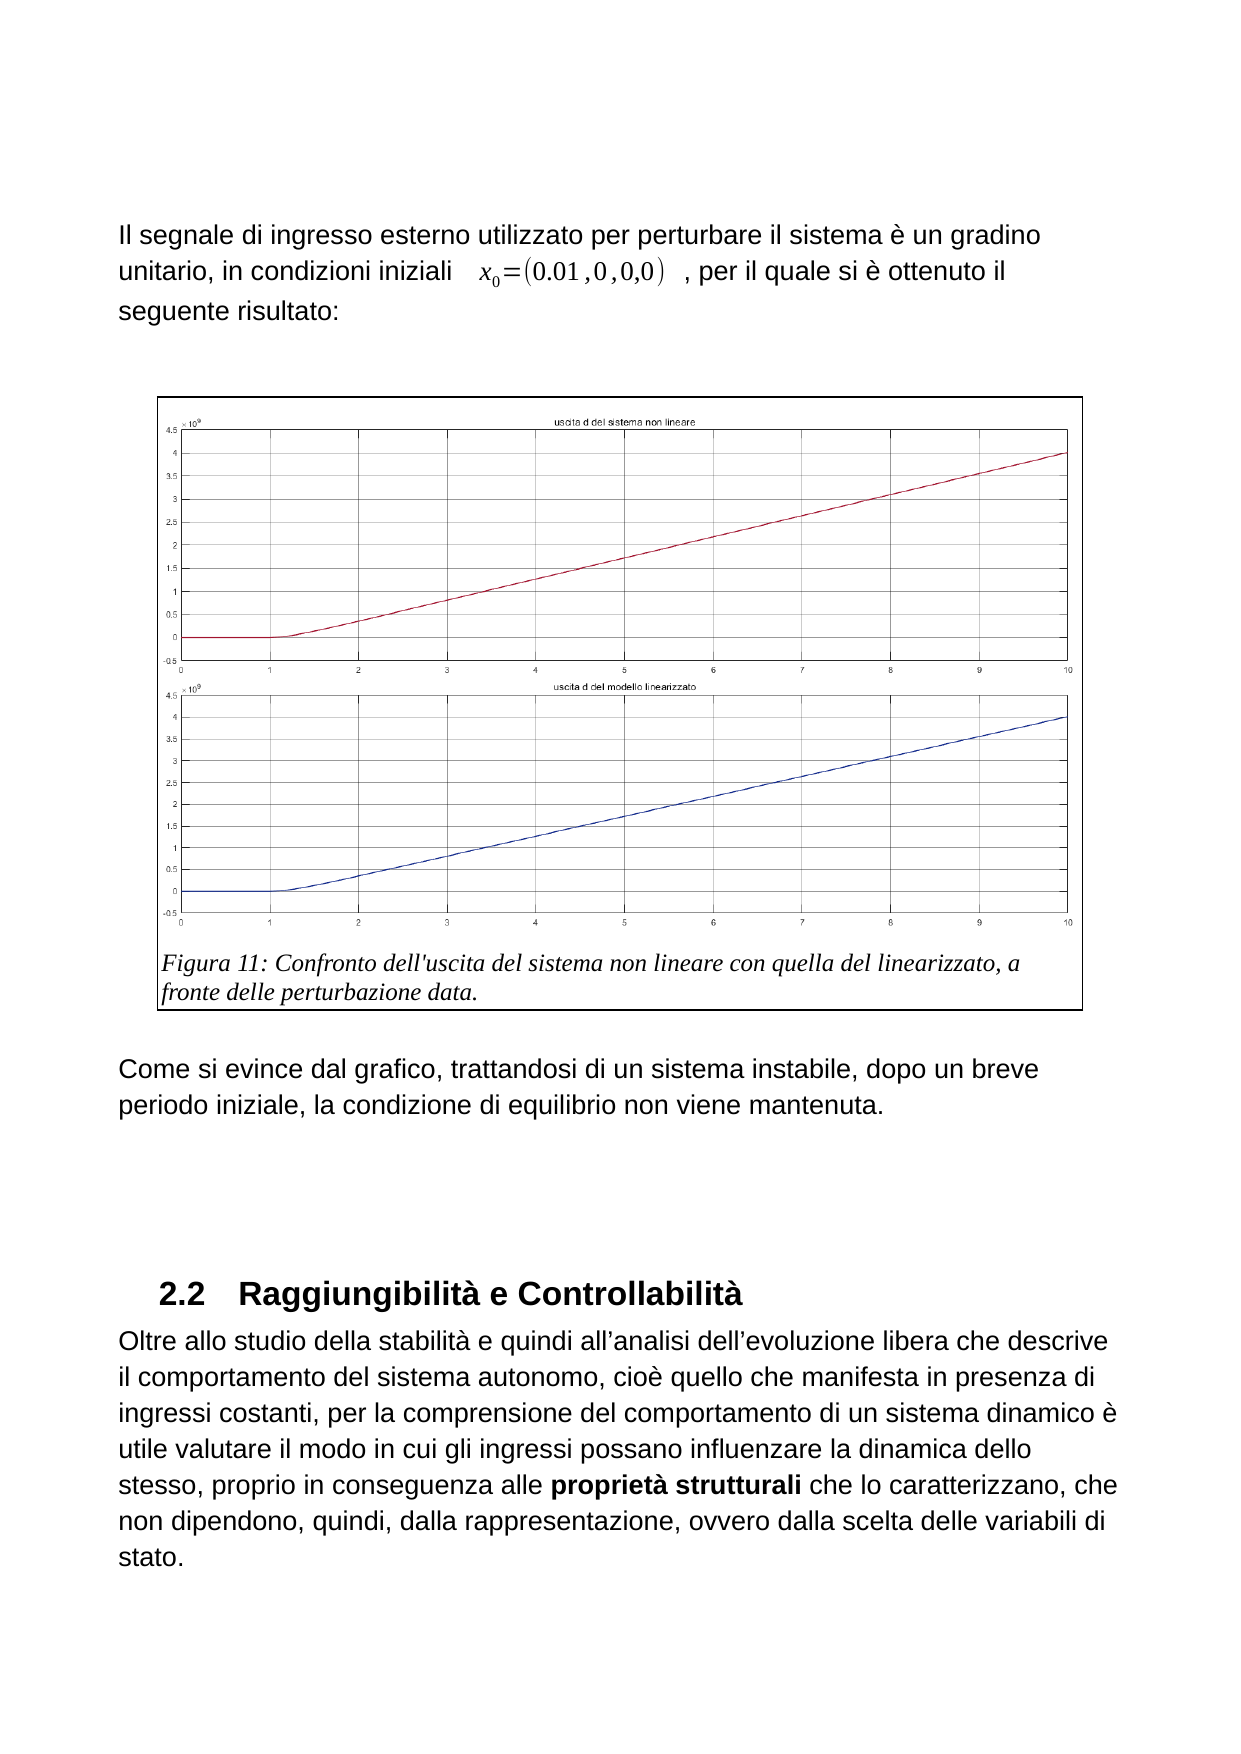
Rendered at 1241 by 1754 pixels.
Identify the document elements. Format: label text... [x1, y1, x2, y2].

picture [161, 413, 1079, 944]
subtitle Raggiungibilità e Controllabilità [149, 1274, 1122, 1313]
text Il segnale di ingresso esterno utilizzato per perturbare il sistema è un gradino unitario, in condizioni iniziali , per il quale si è ottenuto il seguente risultato: [118, 219, 1122, 326]
text Come si evince dal grafico, trattandosi di un sistema instabile, dopo un breve periodo iniziale, la condizione di equilibrio non viene mantenuta. [118, 1053, 1122, 1120]
text Oltre allo studio della stabilità e quindi all’analisi dell’evoluzione libera che descrive il comportamento del sistema autonomo, cioè quello che manifesta in presenza di ingressi costanti, per la comprensione del comportamento di un sistema dinamico è utile valutare il modo in cui gli ingressi possano influenzare la dinamica dello stesso, proprio in conseguenza alle proprietà strutturali che lo caratterizzano, che non dipendono, quindi, dalla rappresentazione, ovvero dalla scelta delle variabili di stato. [118, 1325, 1122, 1572]
text Figura 11: Confronto dell'uscita del sistema non lineare con quella del linearizzato, a fronte delle perturbazione data. [161, 944, 1079, 1006]
